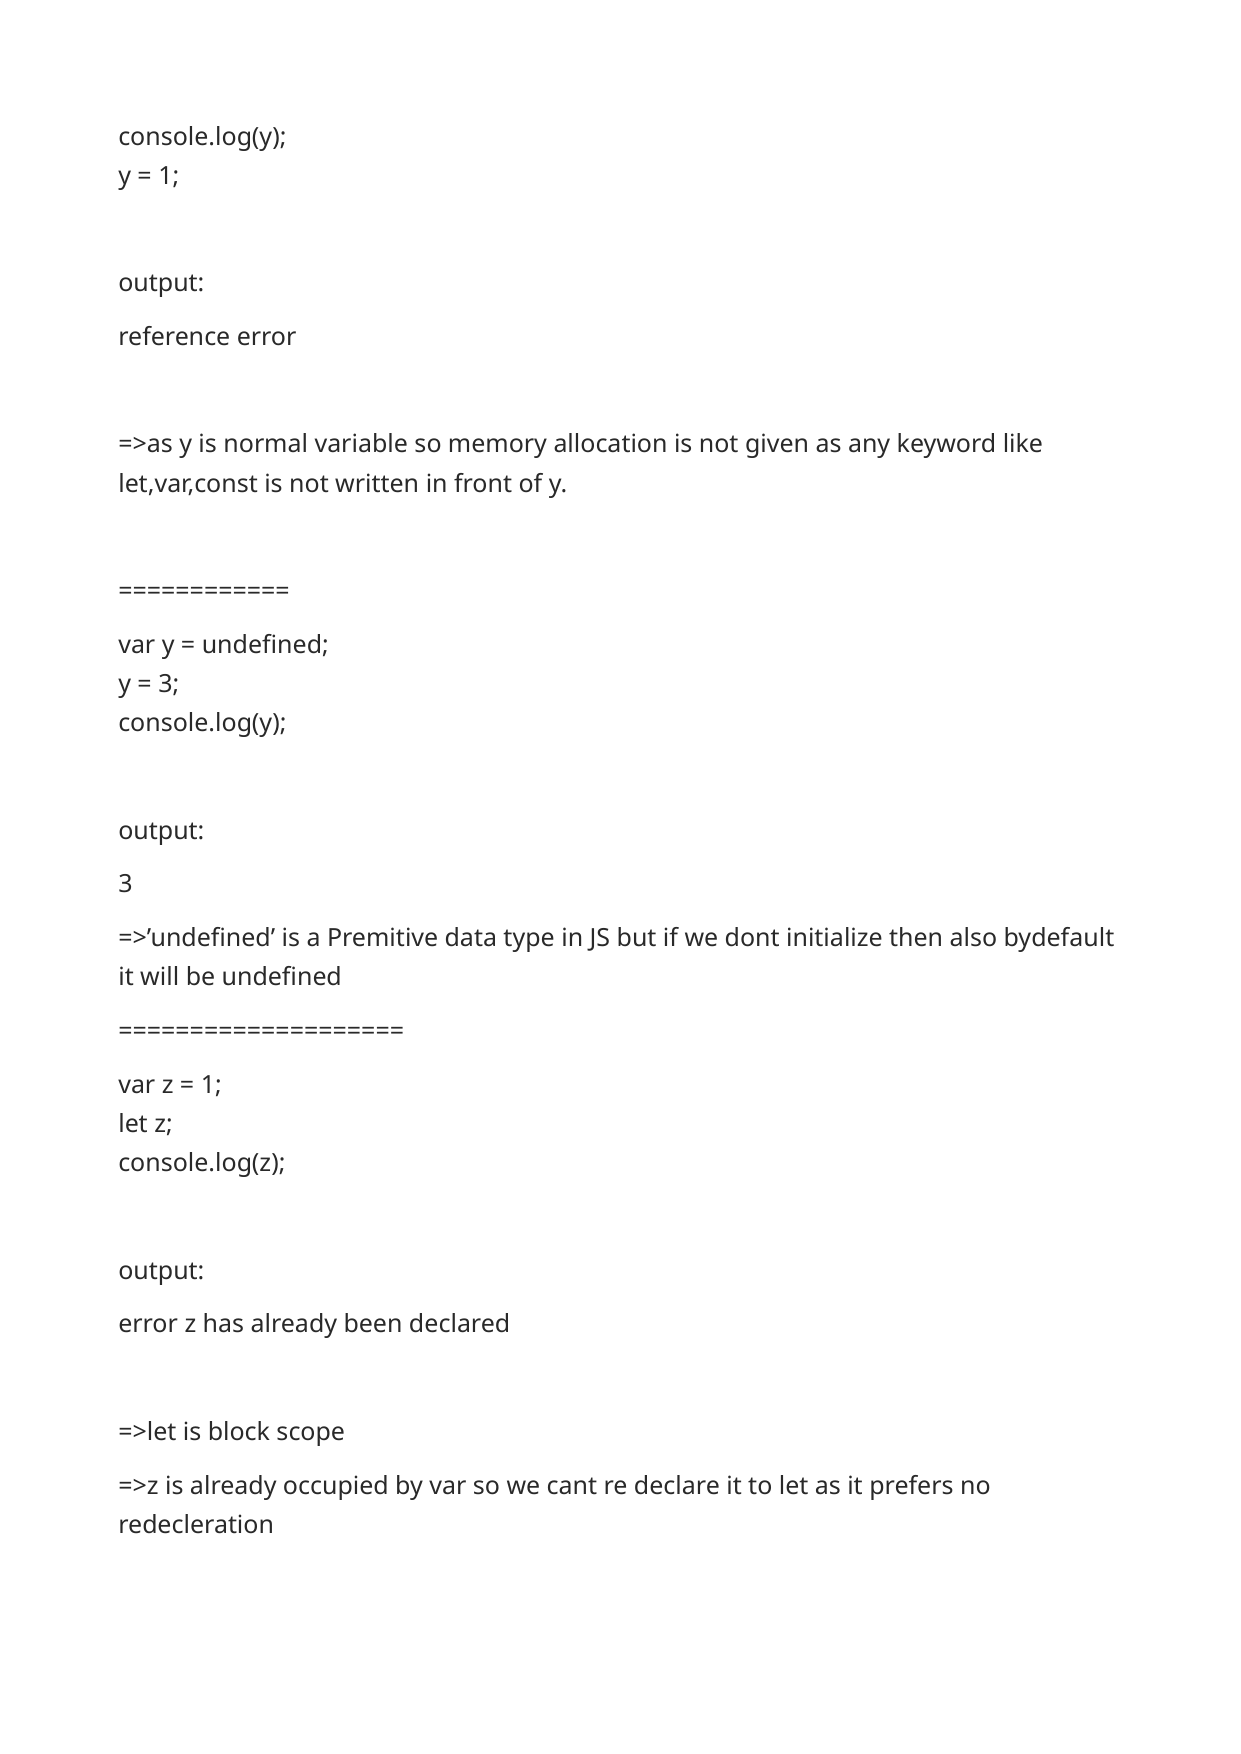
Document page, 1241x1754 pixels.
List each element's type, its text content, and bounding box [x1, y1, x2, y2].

text console.log(y); y = 1; [118, 118, 1122, 191]
text output: [118, 265, 1122, 299]
text 3 [118, 866, 1122, 900]
text =>z is already occupied by var so we cant re declare it to let as it prefers no redecleration [118, 1467, 1122, 1541]
text =>let is block scope [118, 1413, 1122, 1448]
text output: [118, 1252, 1122, 1286]
text error z has already been declared [118, 1306, 1122, 1340]
text ==================== [118, 1013, 1122, 1047]
text var z = 1; let z; console.log(z); [118, 1066, 1122, 1179]
text output: [118, 812, 1122, 846]
text reference error [118, 318, 1122, 353]
text ============ [118, 573, 1122, 607]
text =>’undefined’ is a Premitive data type in JS but if we dont initialize then also bydefault it will be undefined [118, 920, 1122, 993]
text =>as y is normal variable so memory allocation is not given as any keyword like let,var,const is not written in front of y. [118, 426, 1122, 499]
text var y = undefined; y = 3; console.log(y); [118, 626, 1122, 739]
